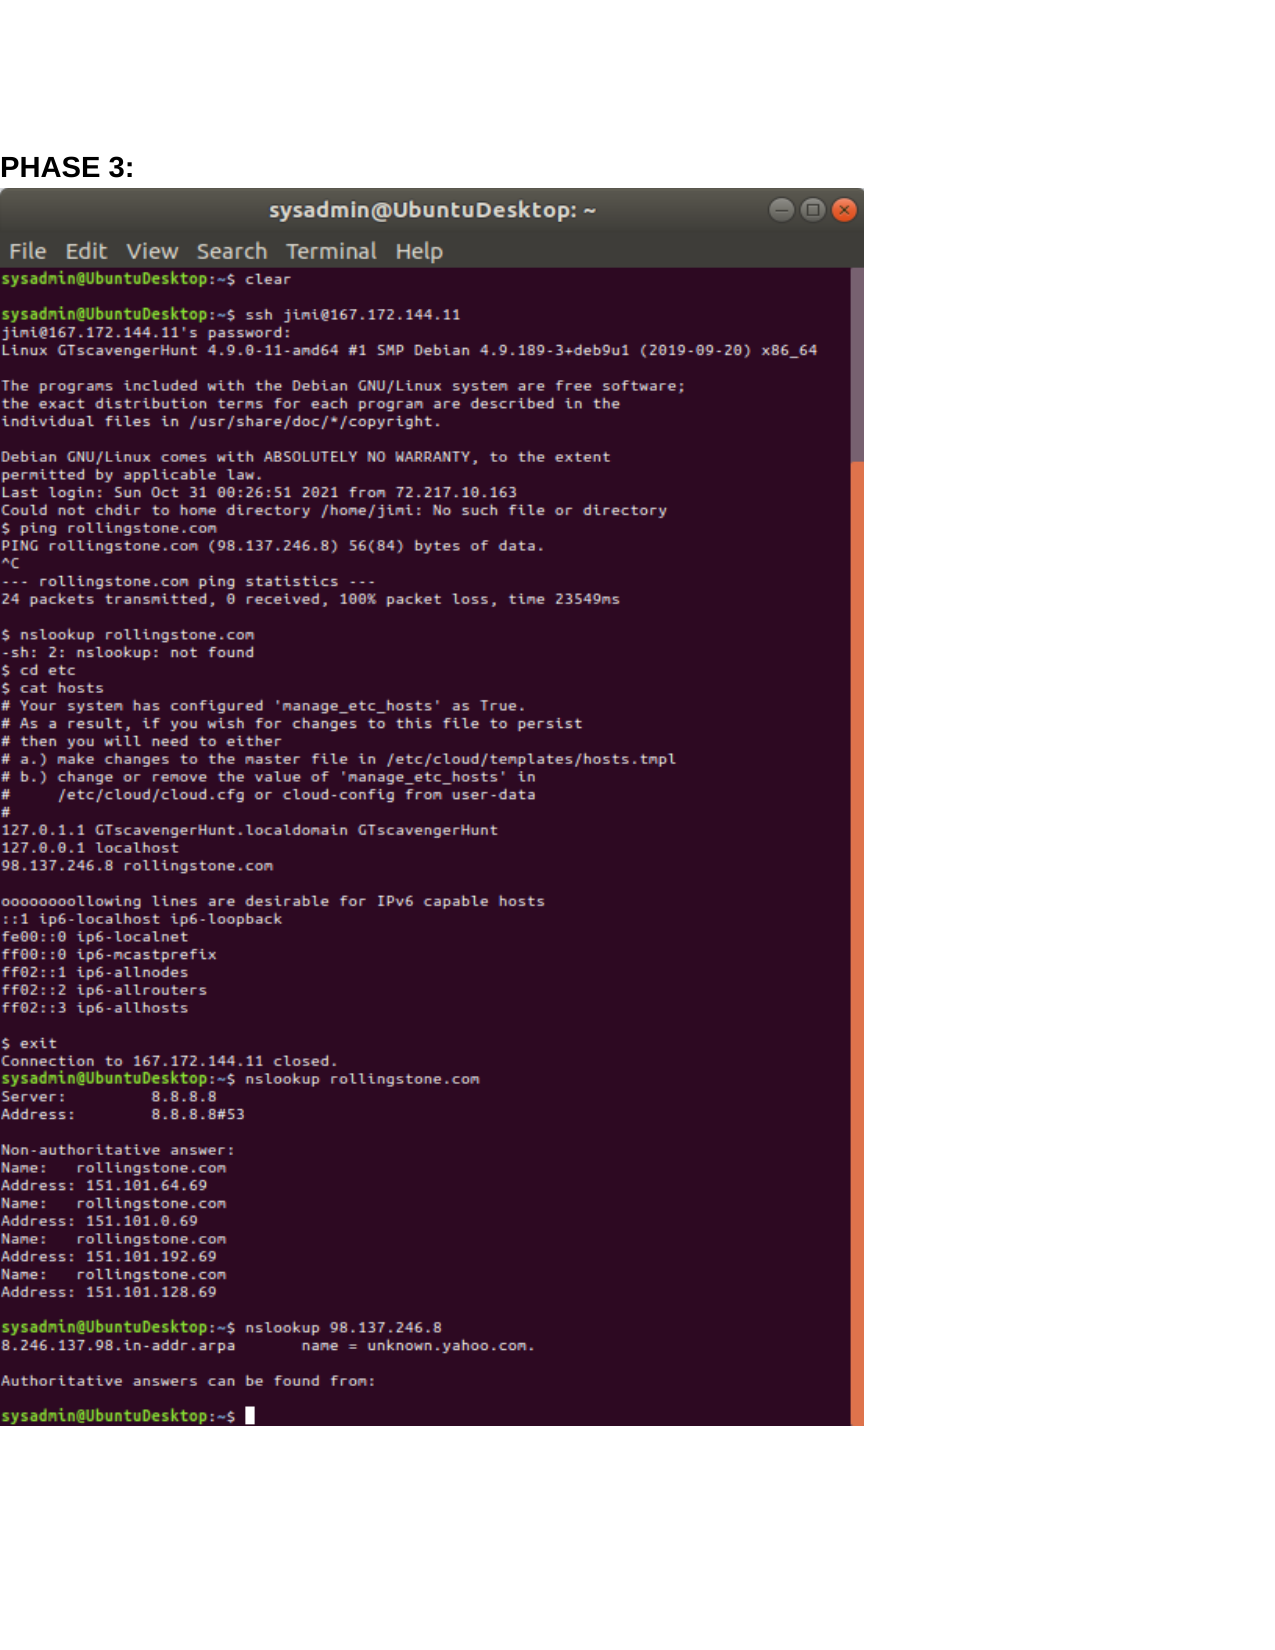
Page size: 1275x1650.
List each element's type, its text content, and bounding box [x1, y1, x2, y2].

picture [0, 188, 864, 1426]
text PHASE 3: [0, 150, 1275, 183]
